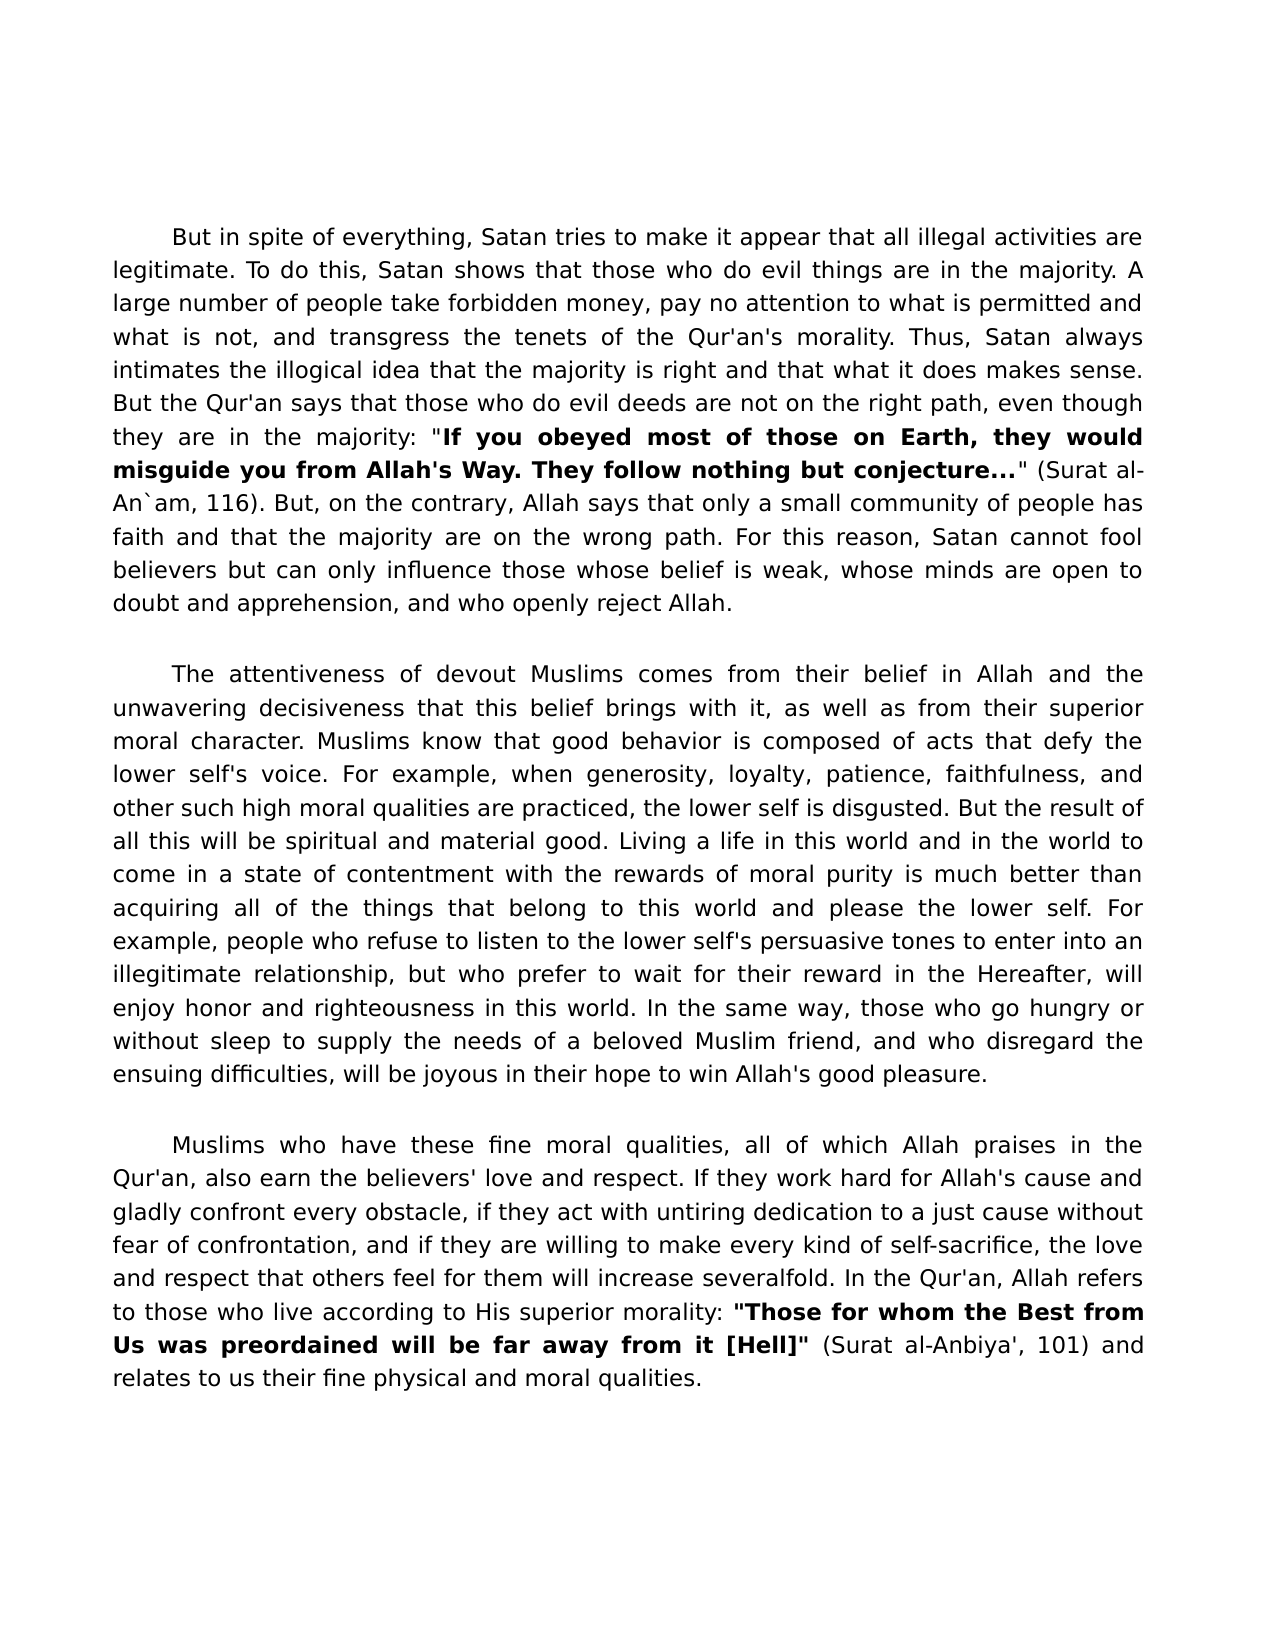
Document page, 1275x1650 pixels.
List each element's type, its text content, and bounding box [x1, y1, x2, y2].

text Muslims who have these fine moral qualities, all of which Allah praises in the Qur'an, also earn the believers' love and respect. If they work hard for Allah's cause and gladly confront every obstacle, if they act with untiring dedication to a just cause without fear of confrontation, and if they are willing to make every kind of self-sacrifice, the love and respect that others feel for them will increase severalfold. In the Qur'an, Allah refers to those who live according to His superior morality: "Those for whom the Best from Us was preordained will be far away from it [Hell]" (Surat al-Anbiya', 101) and relates to us their fine physical and moral qualities. [112, 1127, 1145, 1393]
text The attentiveness of devout Muslims comes from their belief in Allah and the unwavering decisiveness that this belief brings with it, as well as from their superior moral character. Muslims know that good behavior is composed of acts that defy the lower self's voice. For example, when generosity, loyalty, patience, faithfulness, and other such high moral qualities are practiced, the lower self is disgusted. But the result of all this will be spiritual and material good. Living a life in this world and in the world to come in a state of contentment with the rewards of moral purity is much better than acquiring all of the things that belong to this world and please the lower self. For example, people who refuse to listen to the lower self's persuasive tones to enter into an illegitimate relationship, but who prefer to wait for their reward in the Hereafter, will enjoy honor and righteousness in this world. In the same way, those who go hungry or without sleep to supply the needs of a beloved Muslim friend, and who disregard the ensuing difficulties, will be joyous in their hope to win Allah's good pleasure. [112, 656, 1145, 1089]
text But in spite of everything, Satan tries to make it appear that all illegal activities are legitimate. To do this, Satan shows that those who do evil things are in the majority. A large number of people take forbidden money, pay no attention to what is permitted and what is not, and transgress the tenets of the Qur'an's morality. Thus, Satan always intimates the illogical idea that the majority is right and that what it does makes sense. But the Qur'an says that those who do evil deeds are not on the right path, even though they are in the majority: "If you obeyed most of those on Earth, they would misguide you from Allah's Way. They follow nothing but conjecture..." (Surat al-An`am, 116). But, on the contrary, Allah says that only a small community of people has faith and that the majority are on the wrong path. For this reason, Satan cannot fool believers but can only influence those whose belief is weak, whose minds are open to doubt and apprehension, and who openly reject Allah. [112, 218, 1145, 618]
